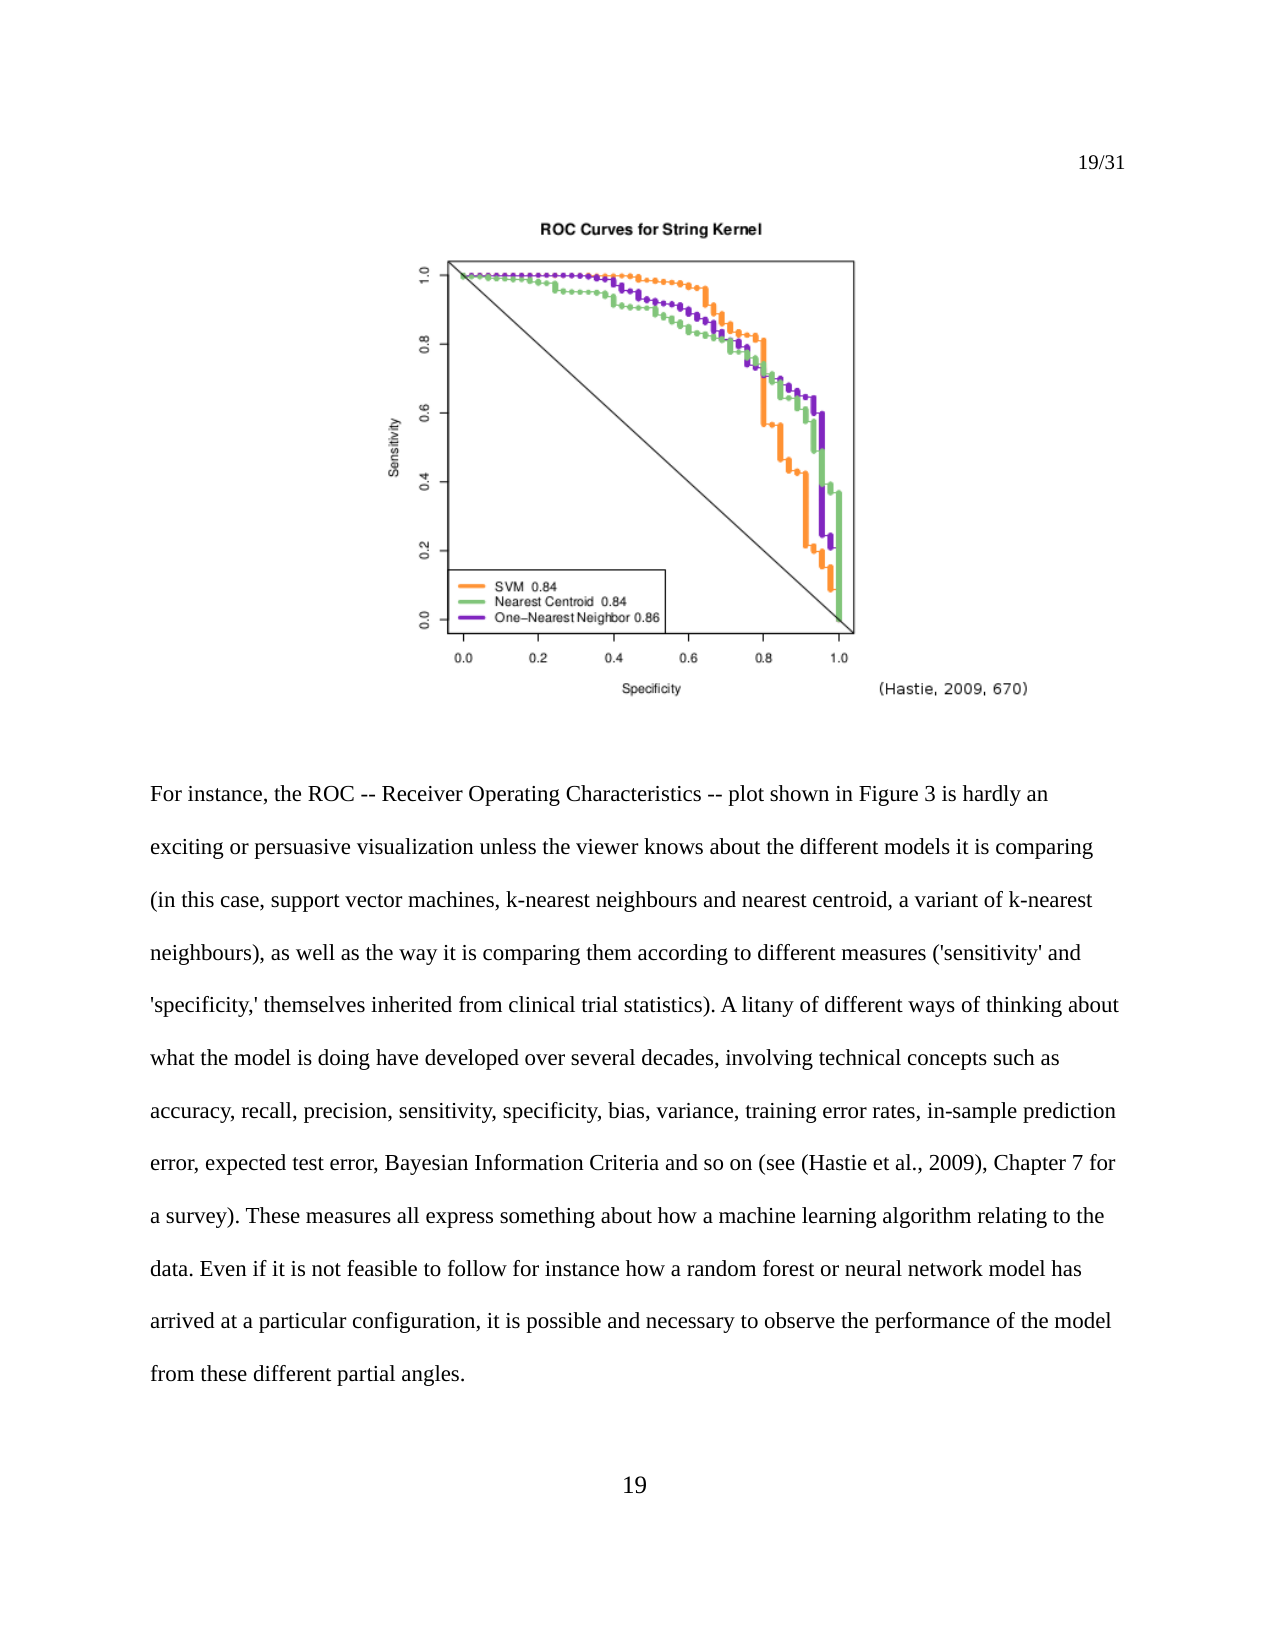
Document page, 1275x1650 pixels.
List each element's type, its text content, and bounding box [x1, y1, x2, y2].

text For instance, the ROC -- Receiver Operating Characteristics -- plot shown in Figure 3 is hardly an exciting or persuasive visualization unless the viewer knows about the different models it is comparing (in this case, support vector machines, k-nearest neighbours and nearest centroid, a variant of k-nearest neighbours), as well as the way it is comparing them according to different measures ('sensitivity' and 'specificity,' themselves inherited from clinical trial statistics). A litany of different ways of thinking about what the model is doing have developed over several decades, involving technical concepts such as accuracy, recall, precision, sensitivity, specificity, bias, variance, training error rates, in-sample prediction error, expected test error, Bayesian Information Criteria and so on (see (Hastie et al., 2009), Chapter 7 for a survey). These measures all express something about how a machine learning algorithm relating to the data. Even if it is not feasible to follow for instance how a random forest or neural network model has arrived at a particular configuration, it is possible and necessary to observe the performance of the model from these different partial angles. [150, 781, 1125, 1387]
picture [150, 203, 1121, 725]
